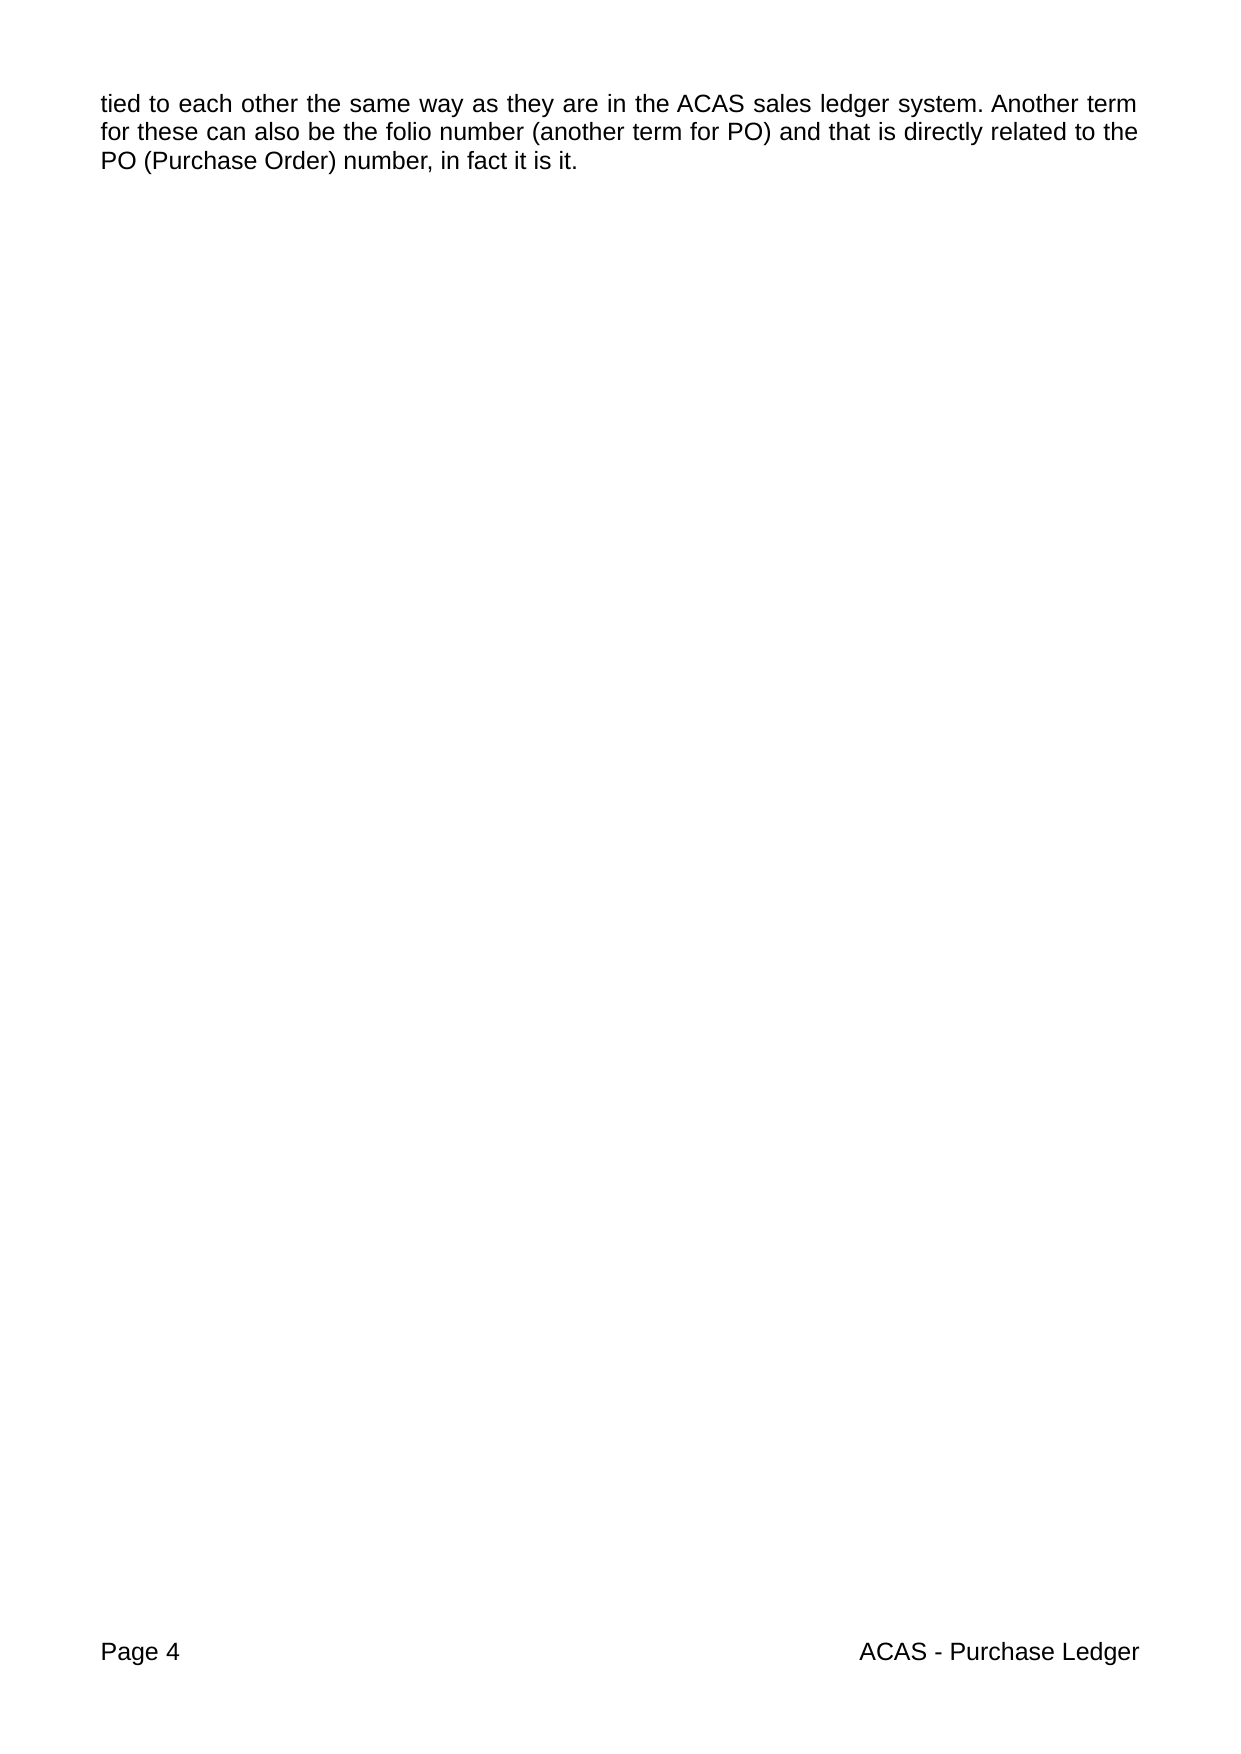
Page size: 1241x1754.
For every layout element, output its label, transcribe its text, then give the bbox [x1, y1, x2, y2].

text tied to each other the same way as they are in the ACAS sales ledger system. Another term for these can also be the folio number (another term for PO) and that is directly related to the PO (Purchase Order) number, in fact it is it. [100, 88, 1140, 175]
